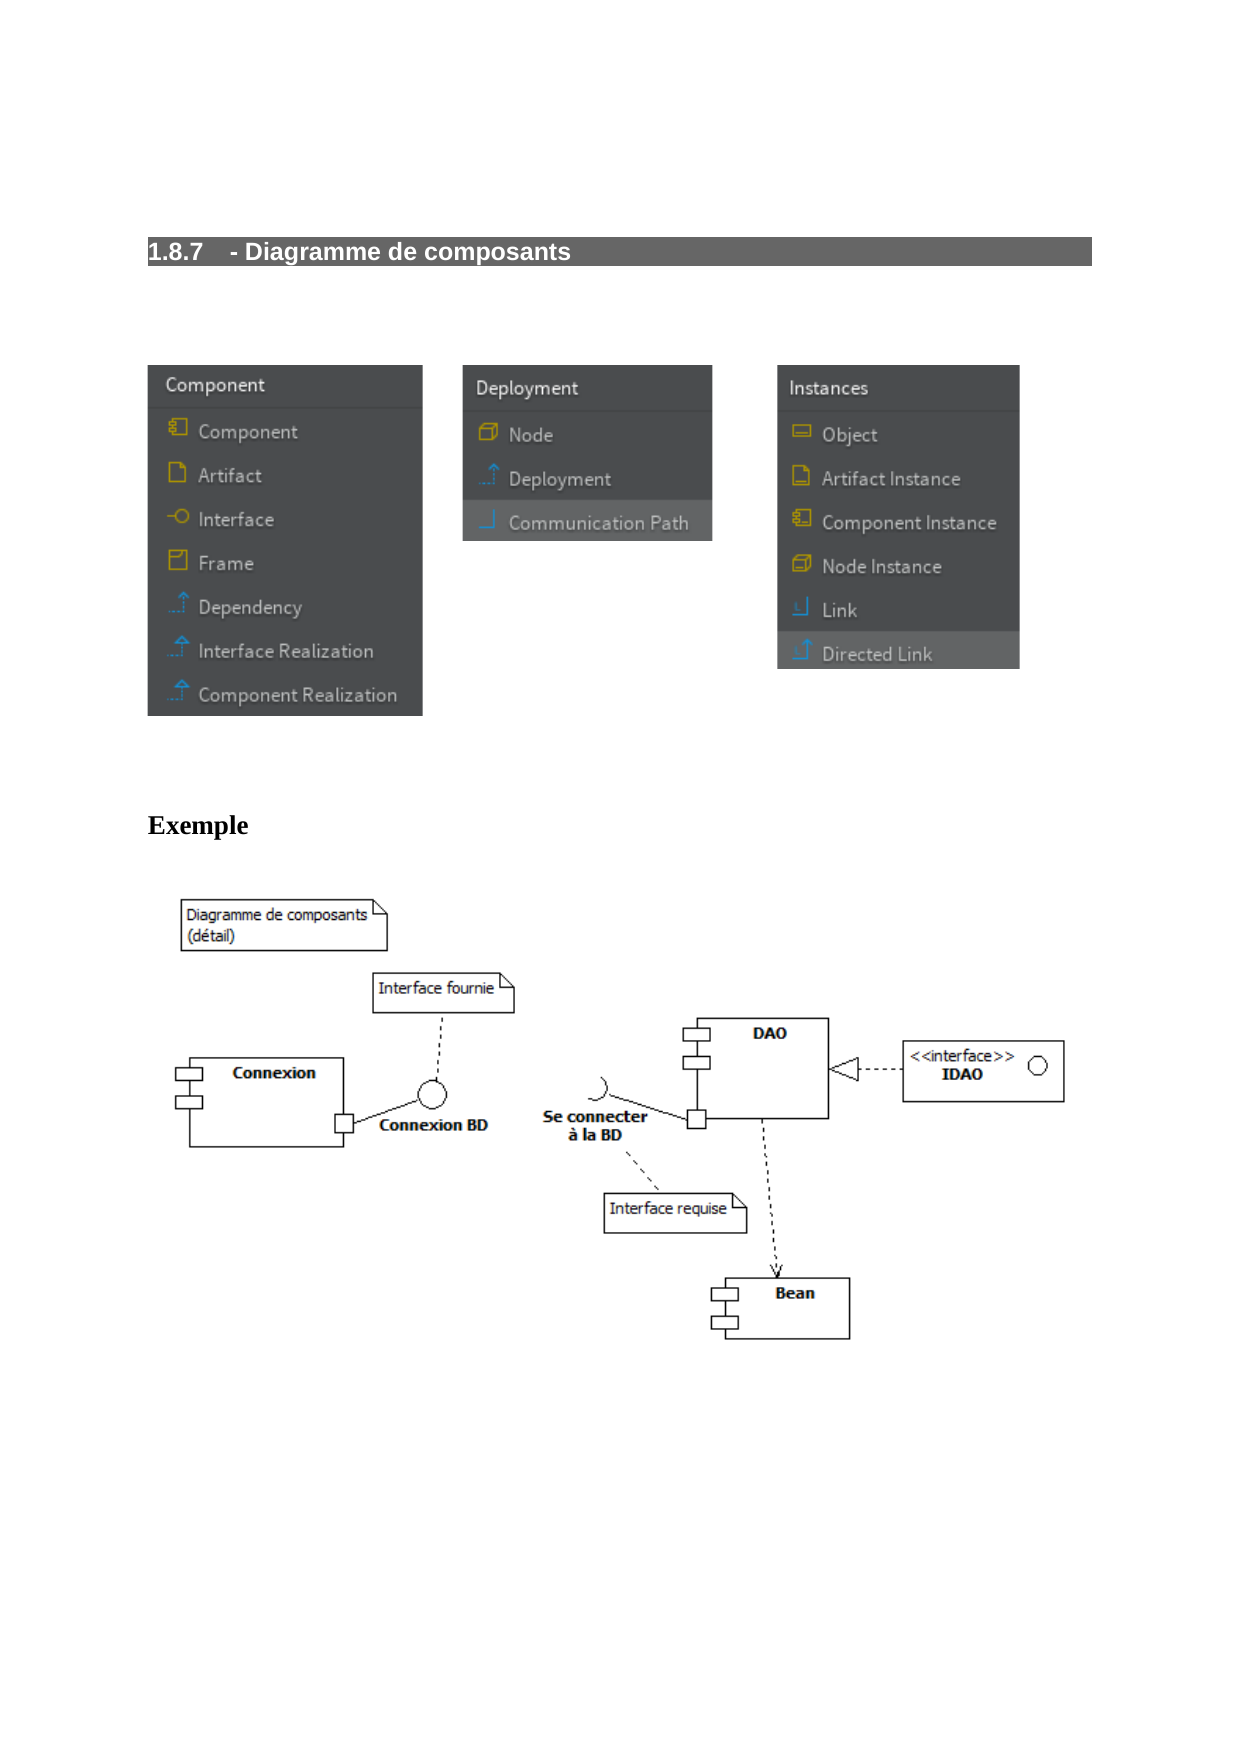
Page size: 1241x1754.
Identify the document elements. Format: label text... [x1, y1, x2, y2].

subtitle - Diagramme de composants [148, 237, 1092, 266]
picture [147, 871, 1093, 1368]
table_header [463, 366, 777, 716]
table_header [778, 366, 1092, 716]
picture [147, 365, 423, 716]
table_header [423, 366, 463, 716]
picture [462, 365, 713, 541]
text Exemple [148, 809, 1092, 840]
picture [777, 365, 1020, 669]
